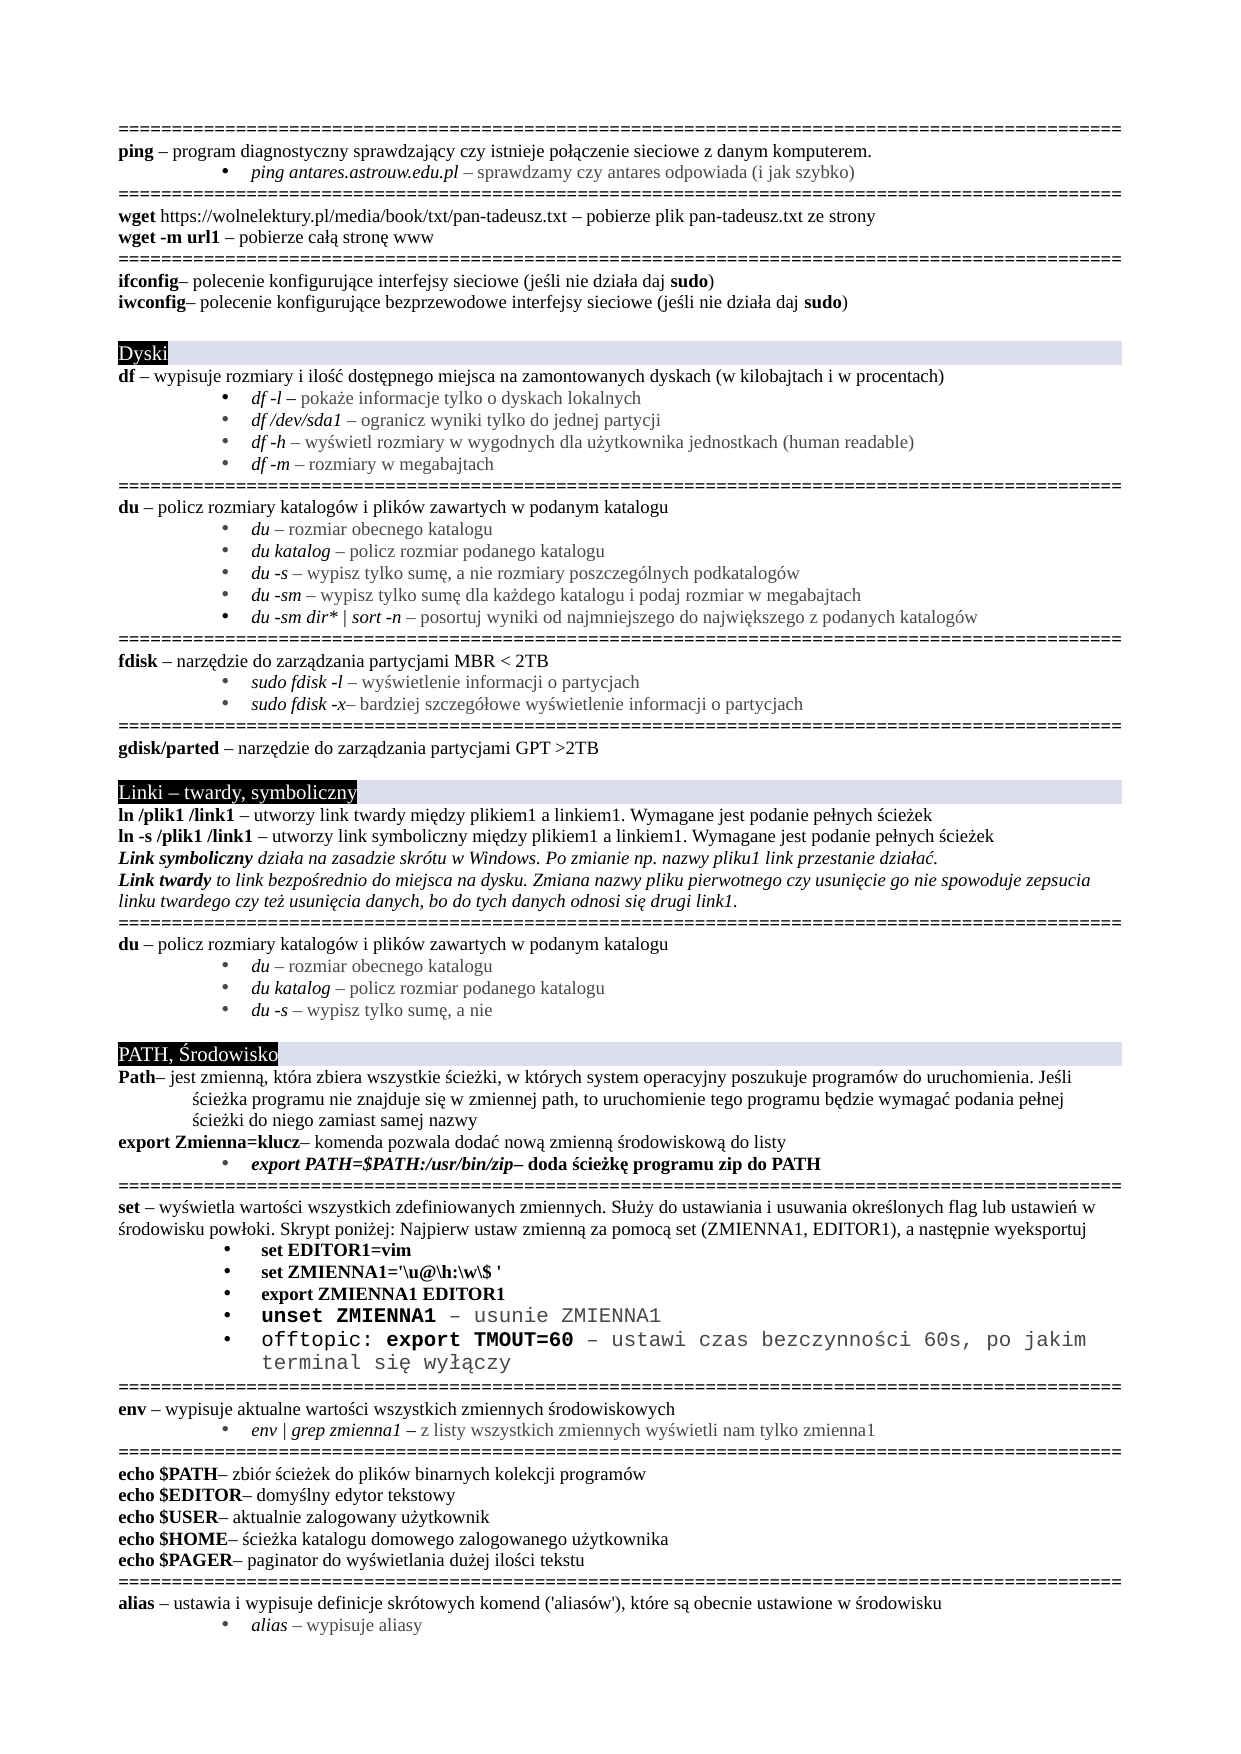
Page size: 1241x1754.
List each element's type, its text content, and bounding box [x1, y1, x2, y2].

subtitle set ZMIENNA1='\u@\h:\w\$ ' [223, 1261, 1122, 1283]
list alias – wypisuje aliasy [222, 1614, 1122, 1636]
list du – rozmiar obecnego katalogu [222, 955, 1122, 977]
list sudo fdisk -x– bardziej szczegółowe wyświetlenie informacji o partycjach [222, 693, 1122, 715]
subtitle echo $PAGER– paginator do wyświetlania dużej ilości tekstu [118, 1549, 1122, 1571]
list export ZMIENNA1 EDITOR1 [223, 1283, 1122, 1305]
subtitle ==============================================================================================env – wypisuje aktualne wartości wszystkich zmiennych środowiskowych [118, 1376, 1122, 1419]
list ping antares.astrouw.edu.pl – sprawdzamy czy antares odpowiada (i jak szybko) [222, 161, 1122, 183]
subtitle ln -s /plik1 /link1 – utworzy link symboliczny między plikiem1 a linkiem1. Wymagane jest podanie pełnych ścieżek [118, 825, 1122, 847]
subtitle set – wyświetla wartości wszystkich zdefiniowanych zmiennych. Służy do ustawiania i usuwania określonych flag lub ustawień w środowisku powłoki. Skrypt poniżej: Najpierw ustaw zmienną za pomocą set (ZMIENNA1, EDITOR1), a następnie wyeksportuj [118, 1196, 1122, 1239]
subtitle ==============================================================================================du – policz rozmiary katalogów i plików zawartych w podanym katalogu [118, 912, 1122, 955]
list unset ZMIENNA1 – usunie ZMIENNA1 [223, 1305, 1122, 1329]
list du katalog – policz rozmiar podanego katalogu [222, 540, 1122, 562]
list df -h – wyświetl rozmiary w wygodnych dla użytkownika jednostkach (human readable) [222, 431, 1122, 453]
subtitle ==============================================================================================wget https://wolnelektury.pl/media/book/txt/pan-tadeusz.txt – pobierze plik pan-tadeusz.txt ze strony [118, 183, 1122, 226]
subtitle iwconfig– polecenie konfigurujące bezprzewodowe interfejsy sieciowe (jeśli nie działa daj sudo) [118, 291, 1122, 313]
subtitle PATH, Środowisko [118, 1042, 1122, 1066]
list set EDITOR1=vim [223, 1239, 1122, 1261]
subtitle export Zmienna=klucz– komenda pozwala dodać nową zmienną środowiskową do listy [118, 1131, 1122, 1152]
subtitle ==============================================================================================gdisk/parted – narzędzie do zarządzania partycjami GPT >2TB [118, 715, 1122, 758]
subtitle echo $USER– aktualnie zalogowany użytkownik [118, 1506, 1122, 1527]
list du -s – wypisz tylko sumę, a nie [222, 999, 1122, 1021]
list export PATH=$PATH:/usr/bin/zip– doda ścieżkę programu zip do PATH [222, 1152, 1122, 1174]
list sudo fdisk -l – wyświetlenie informacji o partycjach [222, 671, 1122, 693]
subtitle df – wypisuje rozmiary i ilość dostępnego miejsca na zamontowanych dyskach (w kilobajtach i w procentach) [118, 365, 1122, 387]
list df -l – pokaże informacje tylko o dyskach lokalnych [222, 387, 1122, 409]
subtitle echo $HOME– ścieżka katalogu domowego zalogowanego użytkownika [118, 1527, 1122, 1549]
list env | grep zmienna1 – z listy wszystkich zmiennych wyświetli nam tylko zmienna1 [222, 1419, 1122, 1441]
list offtopic: export TMOUT=60 – ustawi czas bezczynności 60s, po jakim terminal się wyłączy [223, 1329, 1122, 1376]
subtitle ==============================================================================================alias – ustawia i wypisuje definicje skrótowych komend ('aliasów'), które są obecnie ustawione w środowisku [118, 1571, 1122, 1614]
list du – rozmiar obecnego katalogu [222, 518, 1122, 540]
list ============================================================================================== [118, 1174, 1122, 1196]
list Link symboliczny działa na zasadzie skrótu w Windows. Po zmianie np. nazwy pliku1 link przestanie działać. [118, 847, 1122, 868]
list df /dev/sda1 – ogranicz wyniki tylko do jednej partycji [222, 409, 1122, 431]
list du katalog – policz rozmiar podanego katalogu [222, 977, 1122, 999]
list du -sm dir* | sort -n – posortuj wyniki od najmniejszego do największego z podanych katalogów [222, 606, 1122, 628]
subtitle echo $EDITOR– domyślny edytor tekstowy [118, 1484, 1122, 1506]
list du -sm – wypisz tylko sumę dla każdego katalogu i podaj rozmiar w megabajtach [222, 584, 1122, 606]
subtitle ln /plik1 /link1 – utworzy link twardy między plikiem1 a linkiem1. Wymagane jest podanie pełnych ścieżek [118, 804, 1122, 825]
list df -m – rozmiary w megabajtach [222, 453, 1122, 475]
subtitle Path– jest zmienną, która zbiera wszystkie ścieżki, w których system operacyjny poszukuje programów do uruchomienia. Jeśli ścieżka programu nie znajduje się w zmiennej path, to uruchomienie tego programu będzie wymagać podania pełnej ścieżki do niego zamiast samej nazwy [118, 1066, 1122, 1131]
subtitle Linki – twardy, symboliczny [118, 780, 1122, 804]
subtitle ==============================================================================================ifconfig– polecenie konfigurujące interfejsy sieciowe (jeśli nie działa daj sudo) [118, 248, 1122, 291]
subtitle ==============================================================================================echo $PATH– zbiór ścieżek do plików binarnych kolekcji programów [118, 1441, 1122, 1484]
list Link twardy to link bezpośrednio do miejsca na dysku. Zmiana nazwy pliku pierwotnego czy usunięcie go nie spowoduje zepsucia linku twardego czy też usunięcia danych, bo do tych danych odnosi się drugi link1. [118, 868, 1122, 912]
subtitle Dyski [118, 341, 1122, 365]
list du -s – wypisz tylko sumę, a nie rozmiary poszczególnych podkatalogów [222, 562, 1122, 584]
subtitle ==============================================================================================fdisk – narzędzie do zarządzania partycjami MBR < 2TB [118, 628, 1122, 671]
subtitle wget -m url1 – pobierze całą stronę www [118, 226, 1122, 248]
subtitle ==============================================================================================du – policz rozmiary katalogów i plików zawartych w podanym katalogu [118, 475, 1122, 518]
subtitle ==============================================================================================ping – program diagnostyczny sprawdzający czy istnieje połączenie sieciowe z danym komputerem. [118, 118, 1122, 161]
